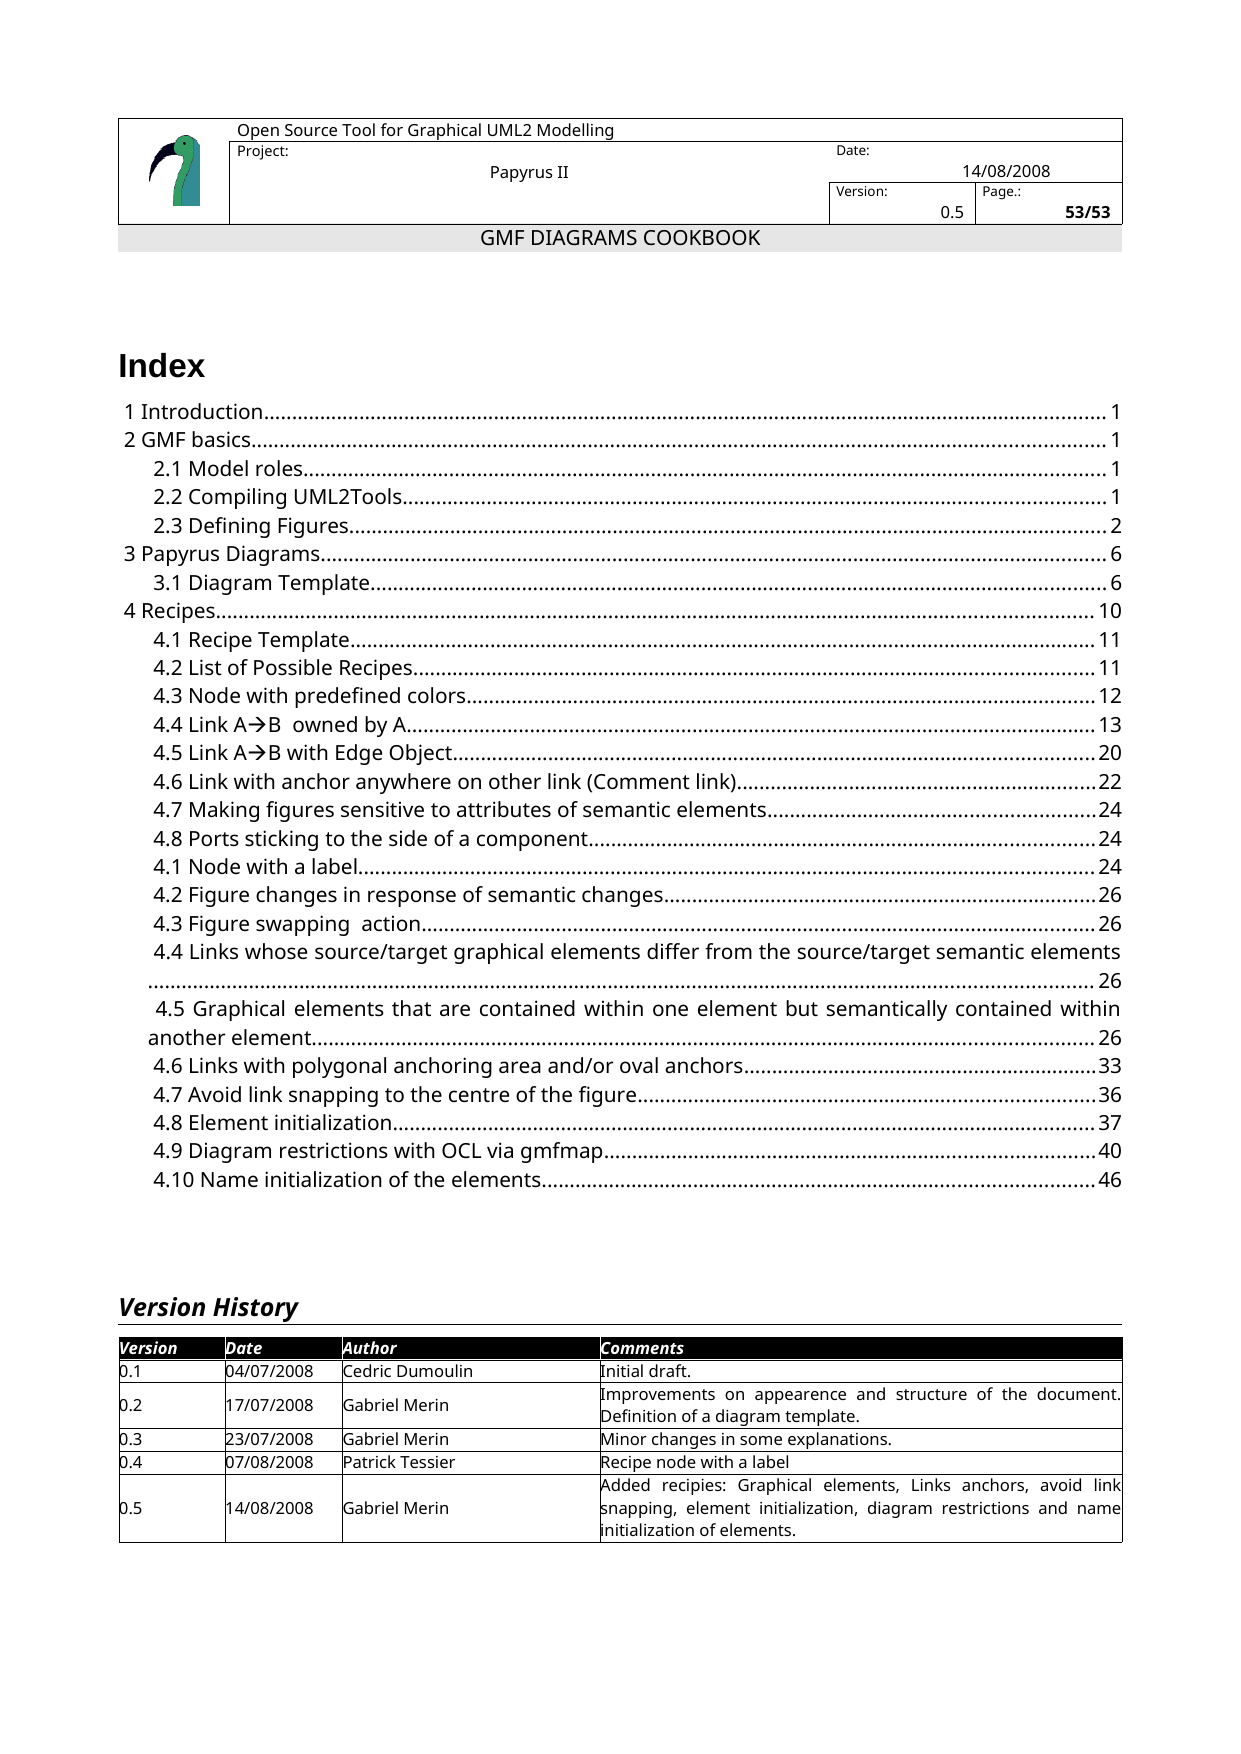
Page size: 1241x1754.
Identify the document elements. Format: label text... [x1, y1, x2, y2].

table_cell 17/07/2008 [226, 1383, 342, 1428]
table_cell 14/08/2008 [226, 1475, 342, 1542]
text 4.3 Node with predefined colors 12 [148, 682, 1122, 710]
table_cell Gabriel Merin [343, 1429, 600, 1451]
text 4.5 Graphical elements that are contained within one element but semantically contained within another element 26 [148, 994, 1122, 1051]
table_header Version [120, 1338, 225, 1359]
table_cell 0.1 [120, 1361, 225, 1382]
text 2.2 Compiling UML2Tools 1 [148, 482, 1122, 511]
text 4.6 Link with anchor anywhere on other link (Comment link) 22 [148, 767, 1122, 795]
table_cell Added recipies: Graphical elements, Links anchors, avoid link snapping, element initialization, diagram restrictions and name initialization of elements. [601, 1475, 1122, 1542]
table_cell Minor changes in some explanations. [601, 1429, 1122, 1451]
text 4.7 Making figures sensitive to attributes of semantic elements 24 [148, 795, 1122, 824]
text 4.4 Links whose source/target graphical elements differ from the source/target semantic elements 26 [148, 937, 1122, 994]
text 4.7 Avoid link snapping to the centre of the figure 36 [148, 1080, 1122, 1108]
table_header Comments [601, 1338, 1122, 1359]
text 4 Recipes 10 [118, 596, 1122, 625]
text 4.1 Node with a label 24 [148, 852, 1122, 881]
subtitle Index [118, 347, 1122, 385]
text 2.3 Defining Figures 2 [148, 511, 1122, 539]
table_cell Initial draft. [601, 1361, 1122, 1382]
table_cell Gabriel Merin [343, 1475, 600, 1542]
text 4.8 Ports sticking to the side of a component 24 [148, 824, 1122, 852]
text 2.1 Model roles 1 [148, 454, 1122, 482]
table_cell 23/07/2008 [226, 1429, 342, 1451]
table_cell Gabriel Merin [343, 1383, 600, 1428]
text 1 Introduction 1 [118, 397, 1122, 426]
table_cell Improvements on appearence and structure of the document. Definition of a diagram template. [601, 1383, 1122, 1428]
text 4.6 Links with polygonal anchoring area and/or oval anchors 33 [148, 1051, 1122, 1080]
text 4.2 Figure changes in response of semantic changes 26 [148, 881, 1122, 909]
text 3.1 Diagram Template 6 [148, 568, 1122, 596]
text 4.1 Recipe Template 11 [148, 625, 1122, 653]
table_cell 07/08/2008 [226, 1452, 342, 1473]
table_cell 0.5 [120, 1475, 225, 1542]
text 4.10 Name initialization of the elements 46 [148, 1165, 1122, 1193]
text 4.4 Link AB owned by A 13 [148, 710, 1122, 738]
text 4.9 Diagram restrictions with OCL via gmfmap 40 [148, 1137, 1122, 1165]
text 3 Papyrus Diagrams 6 [118, 539, 1122, 568]
table_cell 0.3 [120, 1429, 225, 1451]
table_header Date [226, 1338, 342, 1359]
text 4.8 Element initialization 37 [148, 1108, 1122, 1137]
table_cell Recipe node with a label [601, 1452, 1122, 1473]
table_cell 0.2 [120, 1383, 225, 1428]
table_cell Cedric Dumoulin [343, 1361, 600, 1382]
table_cell Patrick Tessier [343, 1452, 600, 1473]
picture [147, 133, 201, 209]
table_header Author [343, 1338, 600, 1359]
table_cell 04/07/2008 [226, 1361, 342, 1382]
text Version History [118, 1290, 1122, 1324]
text 4.3 Figure swapping action 26 [148, 909, 1122, 937]
text 2 GMF basics 1 [118, 426, 1122, 454]
text 4.5 Link AB with Edge Object 20 [148, 738, 1122, 767]
text 4.2 List of Possible Recipes 11 [148, 653, 1122, 682]
table_cell 0.4 [120, 1452, 225, 1473]
